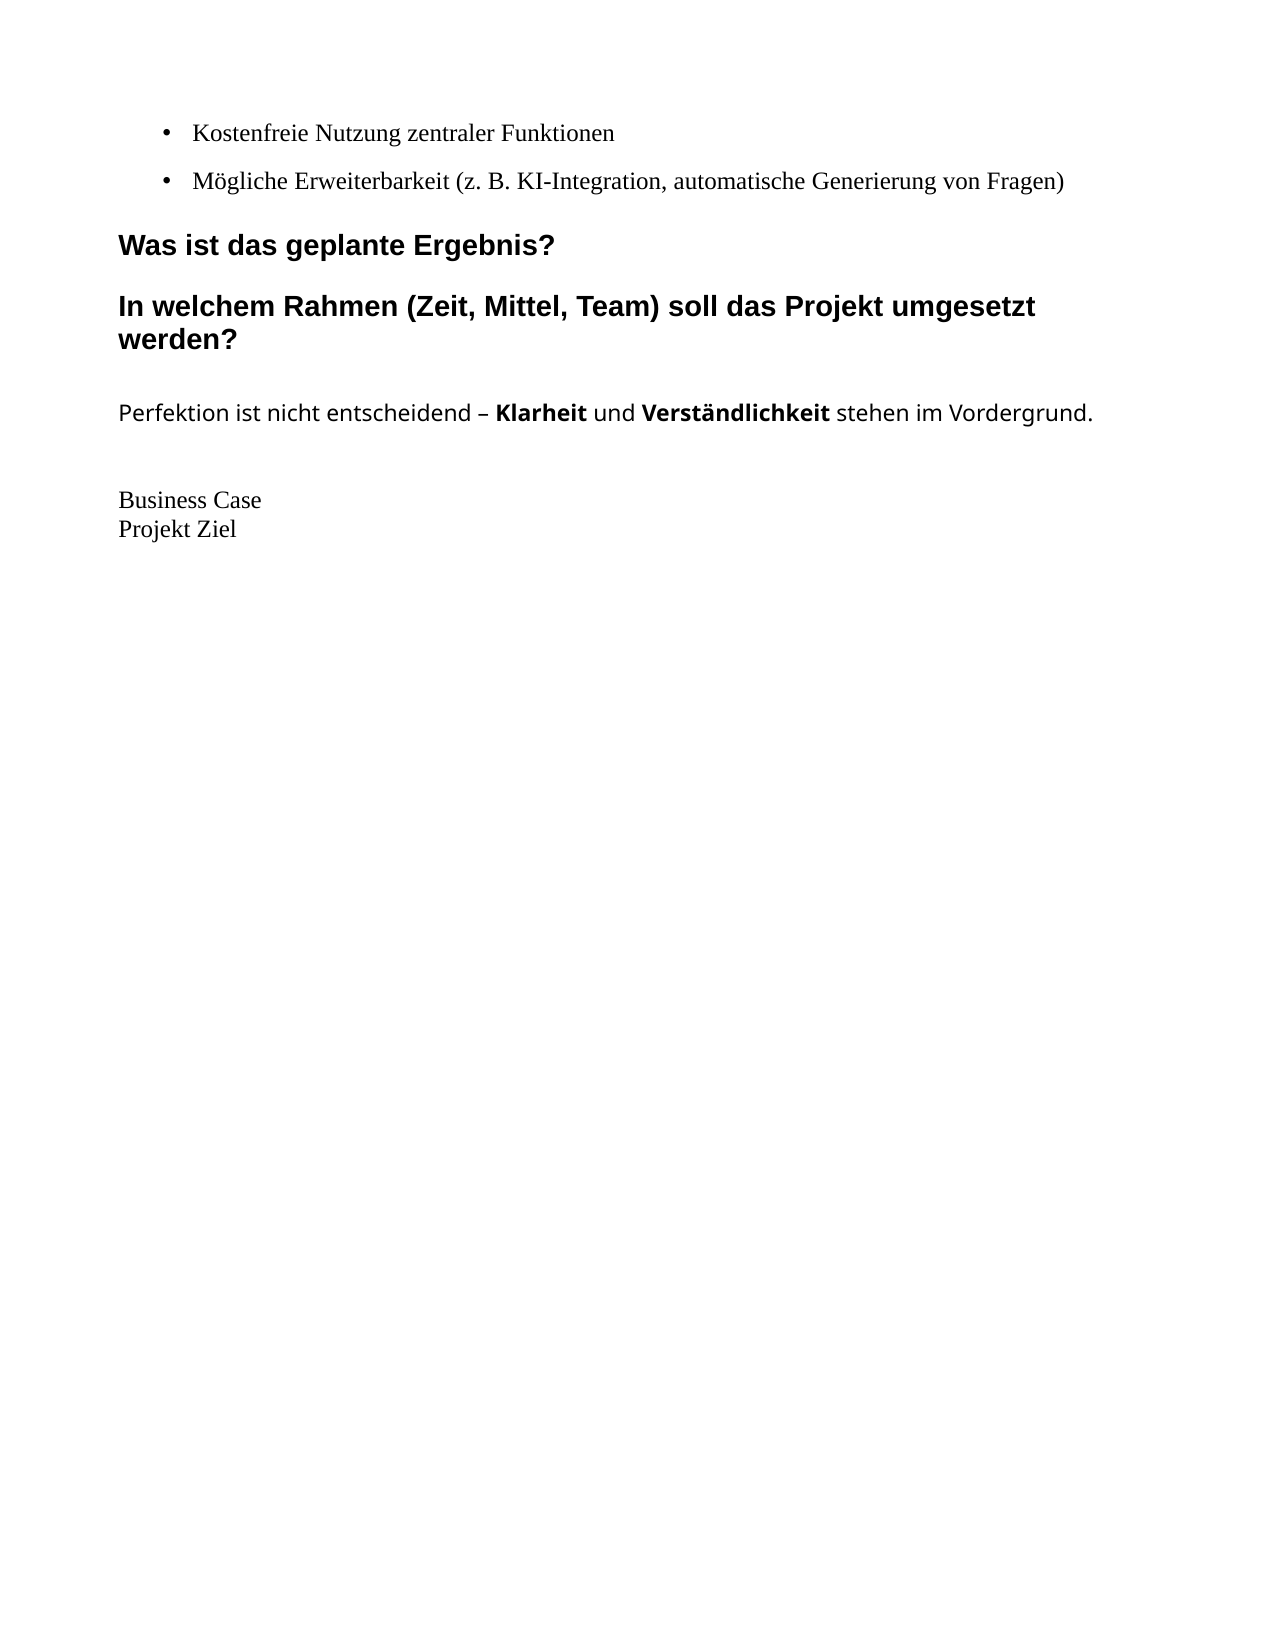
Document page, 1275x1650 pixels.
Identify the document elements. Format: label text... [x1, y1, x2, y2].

text Perfektion ist nicht entscheidend – Klarheit und Verständlichkeit stehen im Vordergrund. [118, 397, 1157, 428]
text Business Case [118, 486, 1157, 514]
subtitle In welchem Rahmen (Zeit, Mittel, Team) soll das Projekt umgesetzt werden? [118, 288, 1157, 356]
subtitle Was ist das geplante Ergebnis? [118, 228, 1157, 261]
list Mögliche Erweiterbarkeit (z. B. KI-Integration, automatische Generierung von Fragen) [162, 166, 1157, 194]
text Projekt Ziel [118, 514, 1157, 543]
list Kostenfreie Nutzung zentraler Funktionen [162, 118, 1157, 147]
